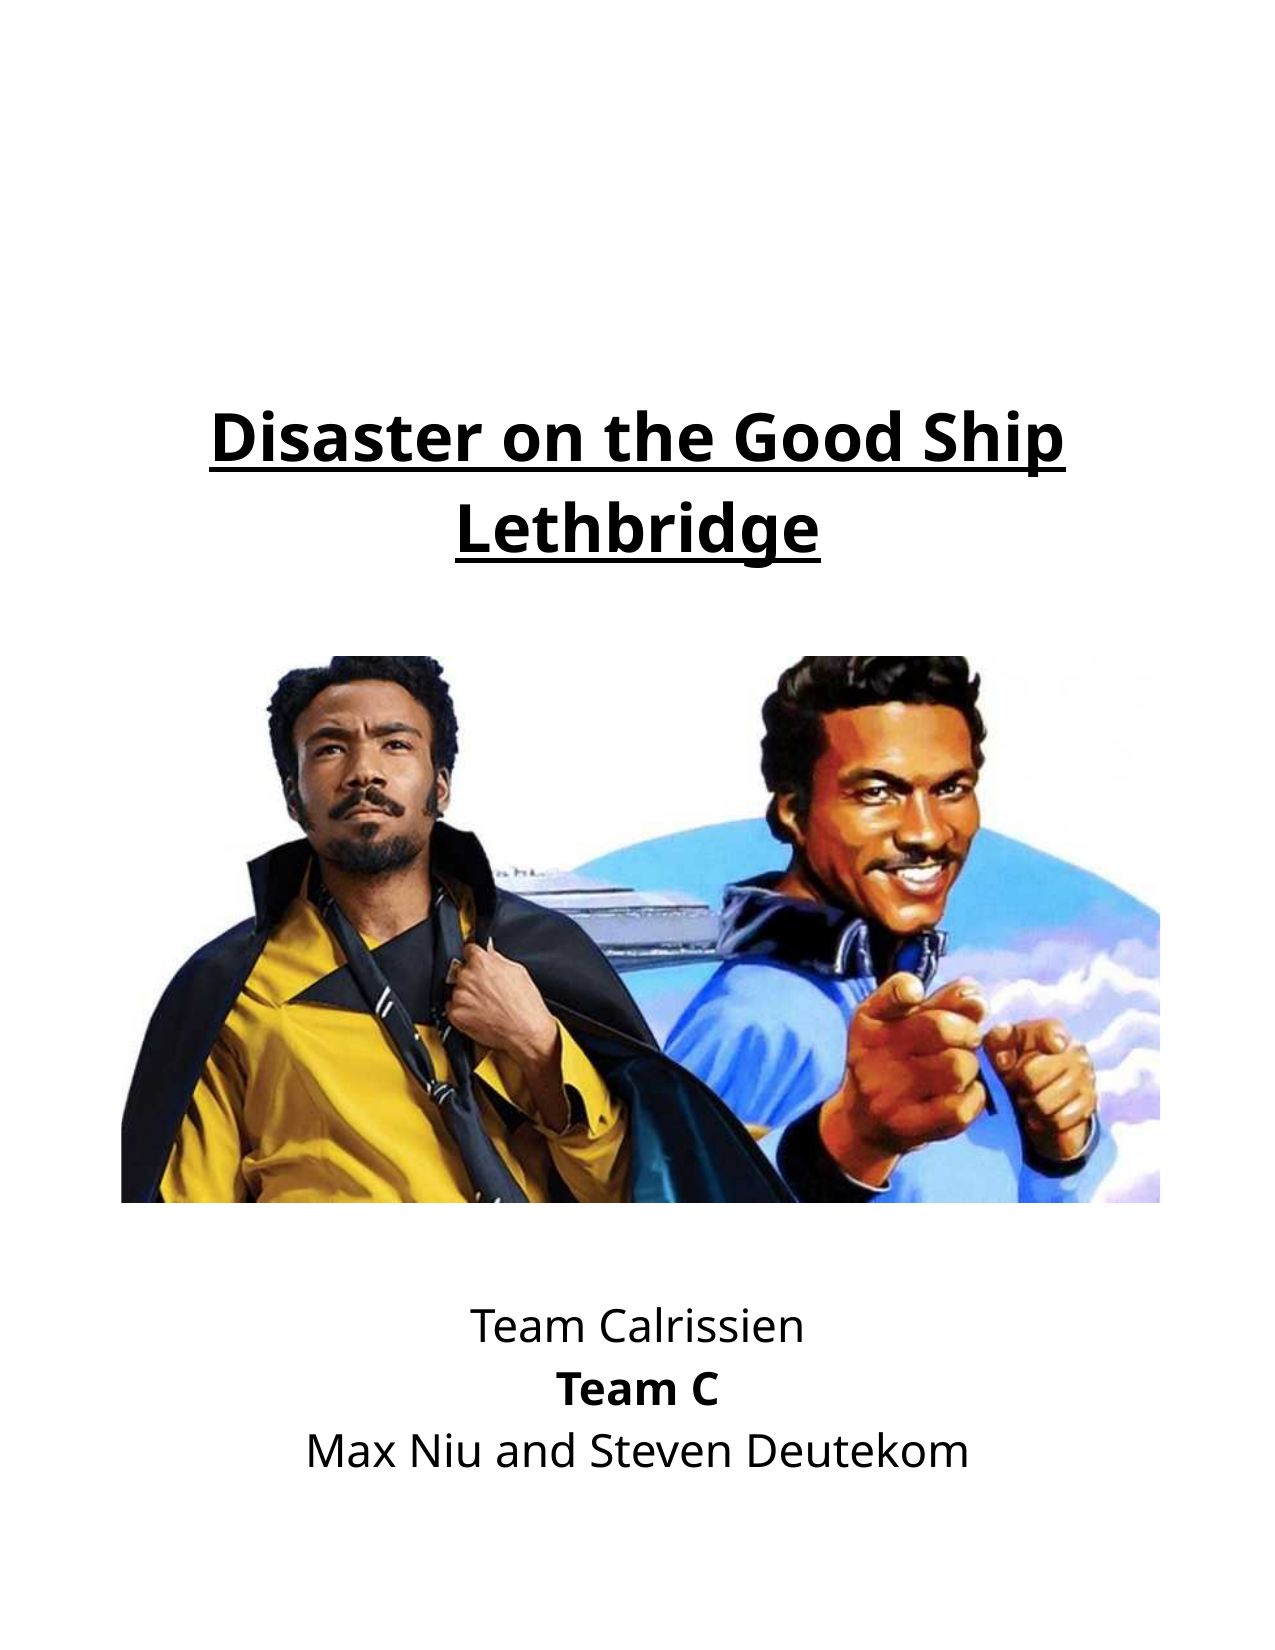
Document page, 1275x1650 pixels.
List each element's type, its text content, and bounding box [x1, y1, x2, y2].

text Max Niu and Steven Deutekom [118, 1418, 1157, 1481]
picture [121, 656, 1161, 1203]
text Disaster on the Good Ship Lethbridge [118, 391, 1157, 572]
text Team С [118, 1356, 1157, 1418]
text Team Calrissien [118, 1293, 1157, 1356]
